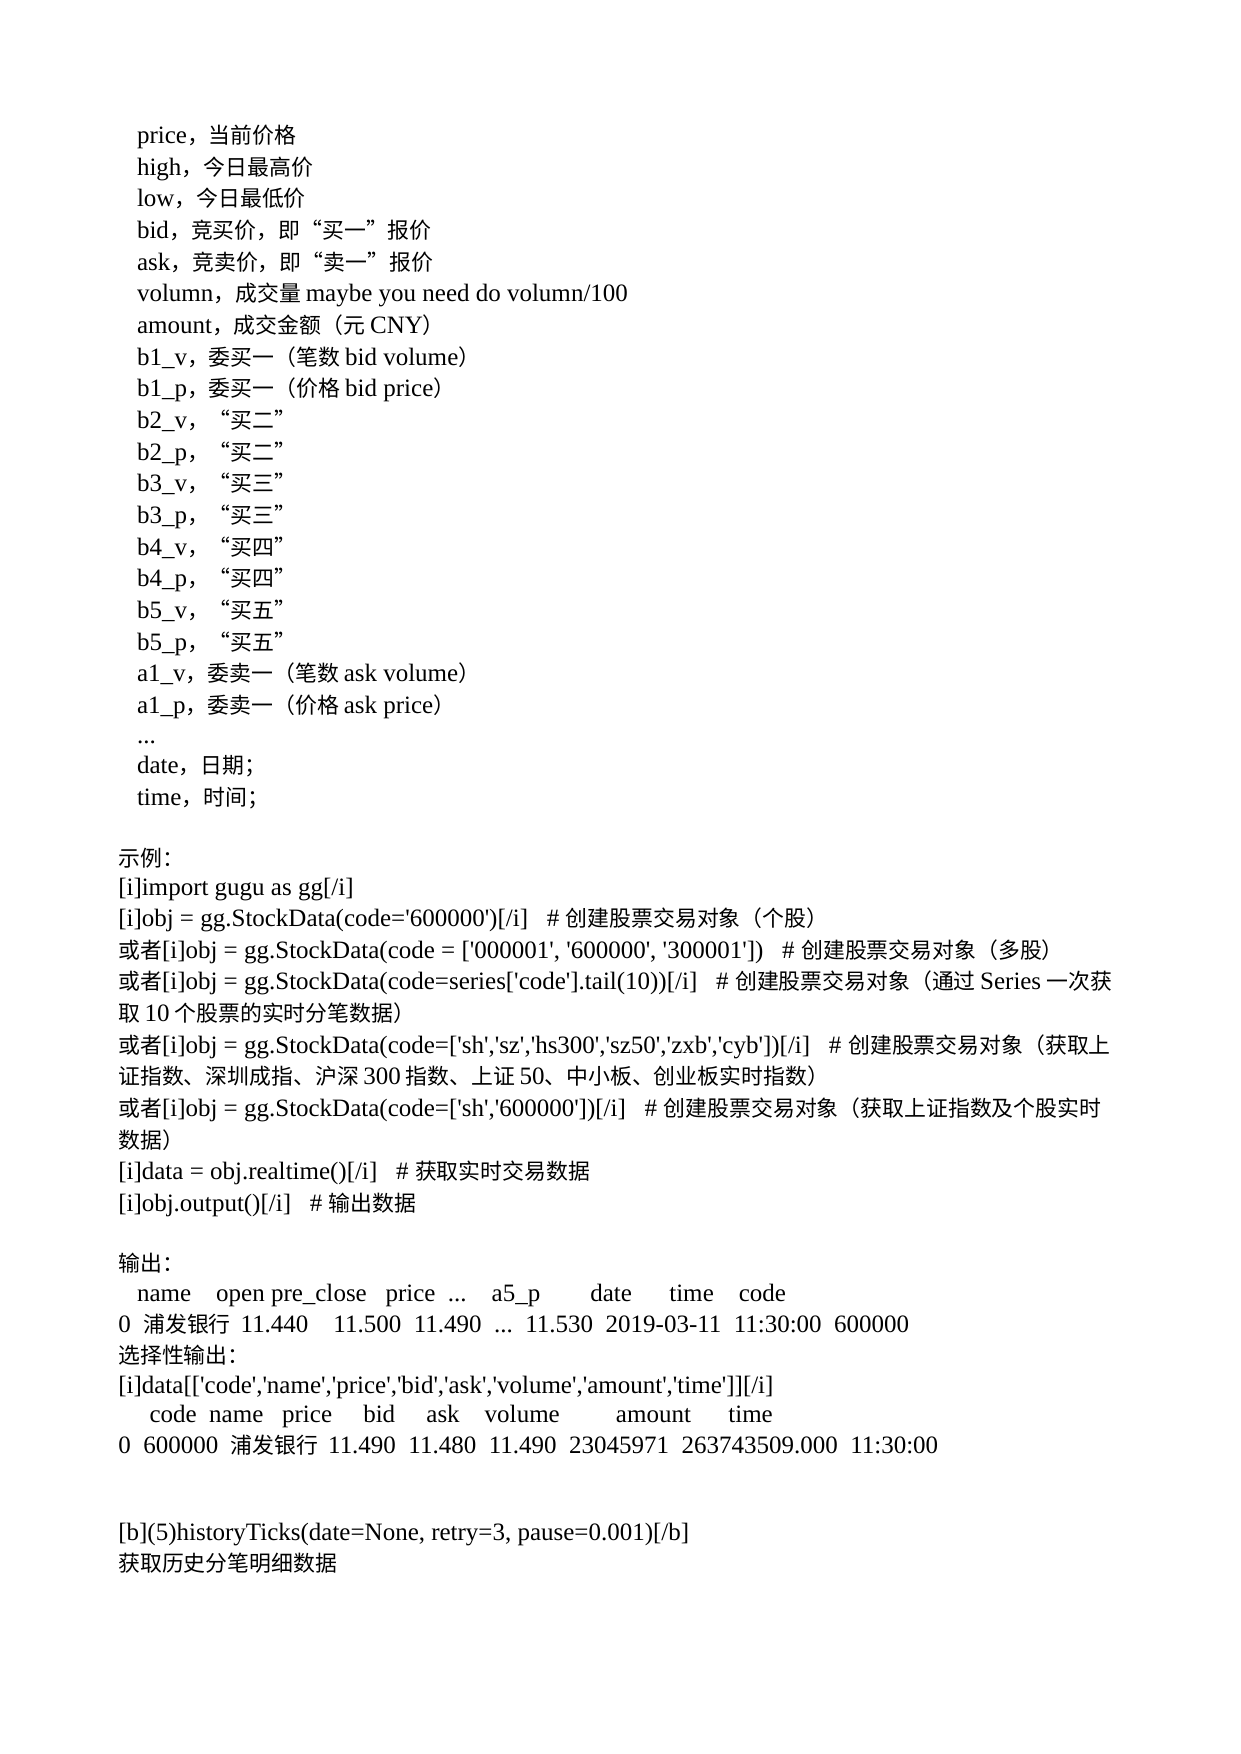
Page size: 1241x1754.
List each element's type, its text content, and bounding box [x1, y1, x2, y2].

text 或者[i]obj = gg.StockData(code=['sh','600000'])[/i] # 创建股票交易对象（获取上证指数及个股实时数据） [118, 1091, 1122, 1154]
text [i]import gugu as gg[/i] [118, 872, 1122, 901]
text 或者[i]obj = gg.StockData(code = ['000001', '600000', '300001']) # 创建股票交易对象（多股） [118, 933, 1122, 964]
text b3_v，“买三” [118, 466, 1122, 498]
text ask，竞卖价，即“卖一”报价 [118, 245, 1122, 276]
text b1_p，委买一（价格 bid price） [118, 371, 1122, 403]
text low，今日最低价 [118, 181, 1122, 213]
text a1_v，委卖一（笔数 ask volume） [118, 656, 1122, 688]
text code name price bid ask volume amount time [118, 1399, 1122, 1428]
text [i]data = obj.realtime()[/i] # 获取实时交易数据 [118, 1154, 1122, 1186]
text bid，竞买价，即“买一”报价 [118, 213, 1122, 245]
text amount，成交金额（元 CNY） [118, 308, 1122, 340]
text time，时间； [118, 780, 1122, 812]
text 选择性输出： [118, 1338, 1122, 1370]
text b3_p，“买三” [118, 498, 1122, 530]
text date，日期； [118, 748, 1122, 780]
text b5_p，“买五” [118, 625, 1122, 656]
text b1_v，委买一（笔数 bid volume） [118, 340, 1122, 371]
text a1_p，委卖一（价格 ask price） [118, 688, 1122, 720]
text [i]data[['code','name','price','bid','ask','volume','amount','time']][/i] [118, 1370, 1122, 1399]
text 输出： [118, 1246, 1122, 1278]
text 0 浦发银行 11.440 11.500 11.490 ... 11.530 2019-03-11 11:30:00 600000 [118, 1307, 1122, 1338]
text 获取历史分笔明细数据 [118, 1546, 1122, 1577]
text [i]obj.output()[/i] # 输出数据 [118, 1186, 1122, 1218]
text b4_p，“买四” [118, 561, 1122, 593]
text name open pre_close price ... a5_p date time code [118, 1278, 1122, 1307]
text [b](5)historyTicks(date=None, retry=3, pause=0.001)[/b] [118, 1517, 1122, 1546]
text [i]obj = gg.StockData(code='600000')[/i] # 创建股票交易对象（个股） [118, 901, 1122, 933]
text b2_v，“买二” [118, 403, 1122, 435]
text 或者[i]obj = gg.StockData(code=series['code'].tail(10))[/i] # 创建股票交易对象（通过Series一次获取10个股票的实时分笔数据） [118, 964, 1122, 1028]
text 示例： [118, 841, 1122, 872]
text b2_p，“买二” [118, 435, 1122, 466]
text 0 600000 浦发银行 11.490 11.480 11.490 23045971 263743509.000 11:30:00 [118, 1428, 1122, 1459]
text volumn，成交量 maybe you need do volumn/100 [118, 276, 1122, 308]
text 或者[i]obj = gg.StockData(code=['sh','sz','hs300','sz50','zxb','cyb'])[/i] # 创建股票交易对象（获取上证指数、深圳成指、沪深300指数、上证50、中小板、创业板实时指数） [118, 1028, 1122, 1091]
text b5_v，“买五” [118, 593, 1122, 625]
text high，今日最高价 [118, 150, 1122, 181]
text price，当前价格 [118, 118, 1122, 150]
text ... [118, 720, 1122, 748]
text b4_v，“买四” [118, 530, 1122, 561]
